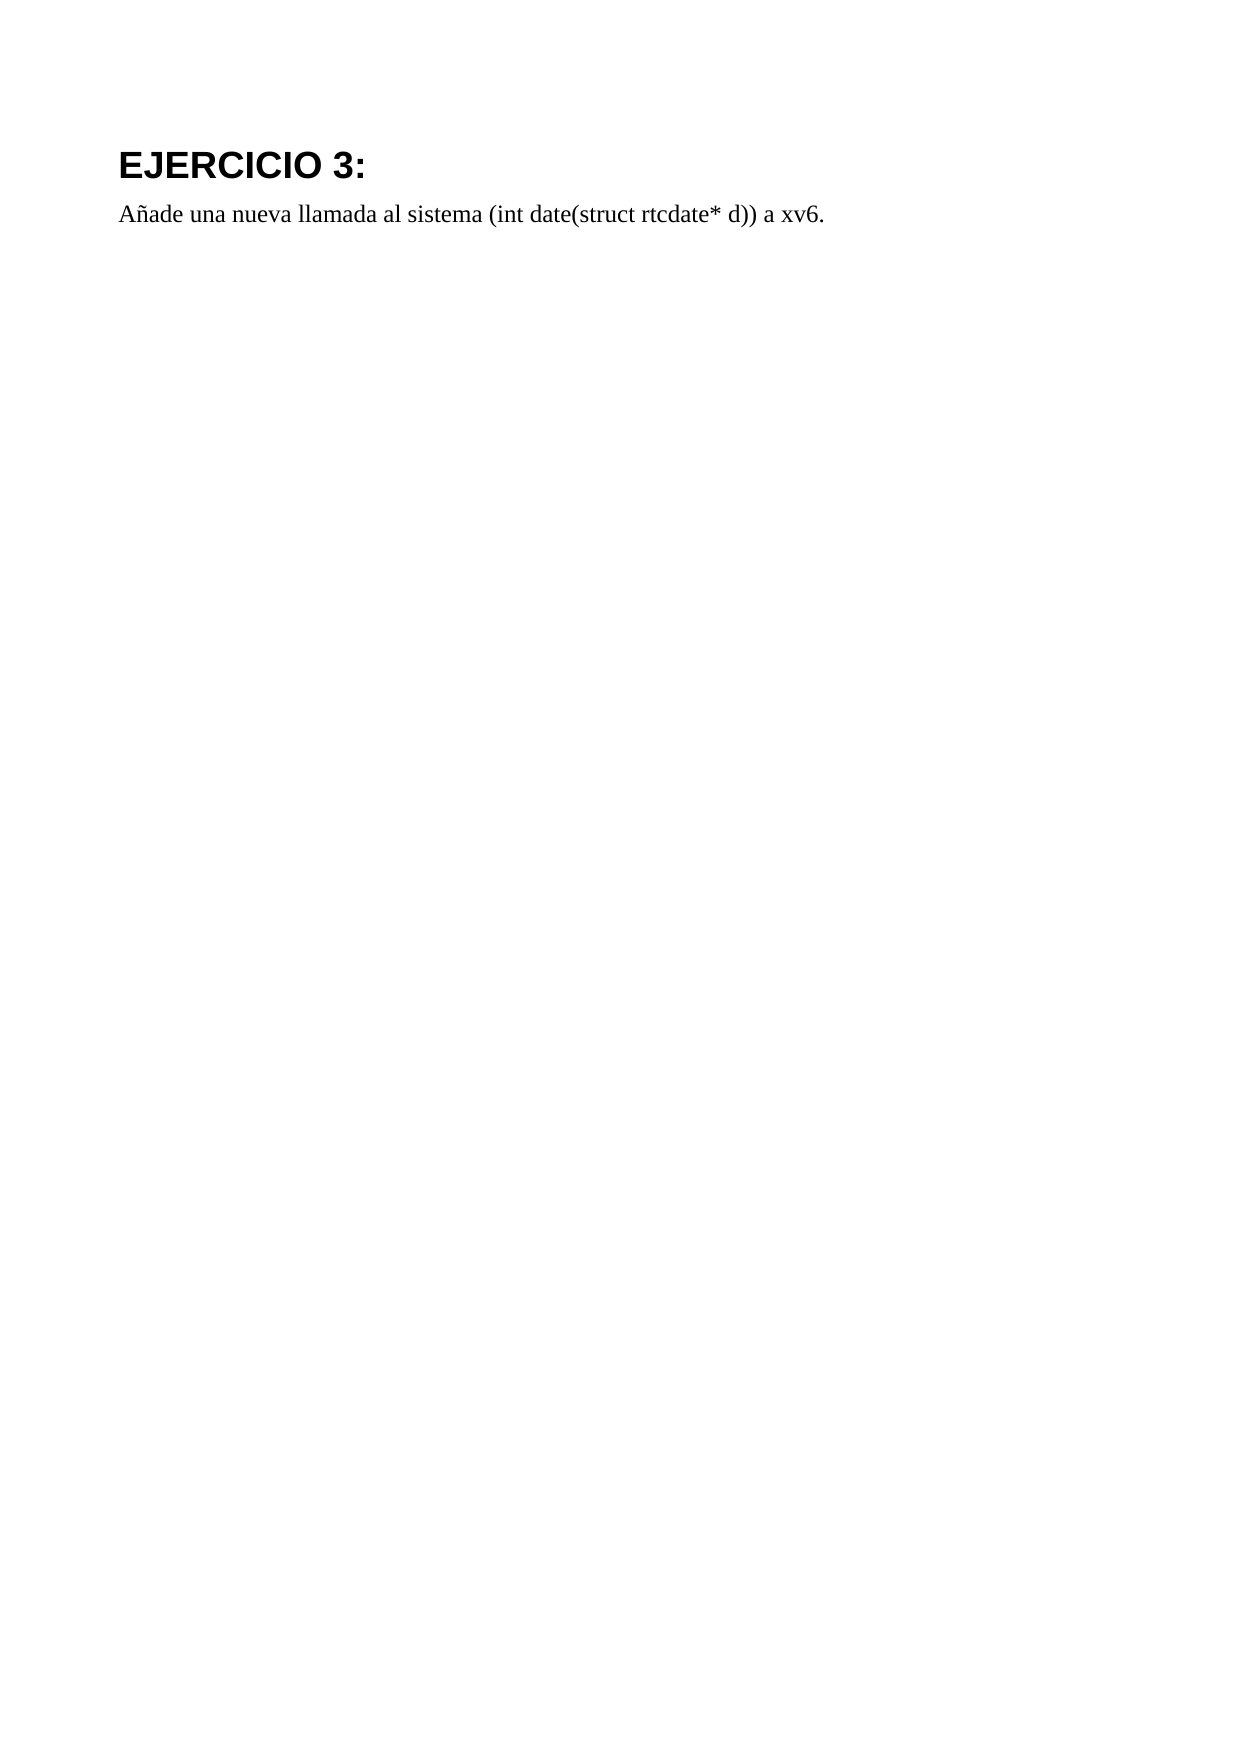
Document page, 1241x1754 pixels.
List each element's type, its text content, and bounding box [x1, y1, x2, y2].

subtitle EJERCICIO 3: [118, 143, 1122, 187]
text Añade una nueva llamada al sistema (int date(struct rtcdate* d)) a xv6. [118, 199, 1122, 228]
